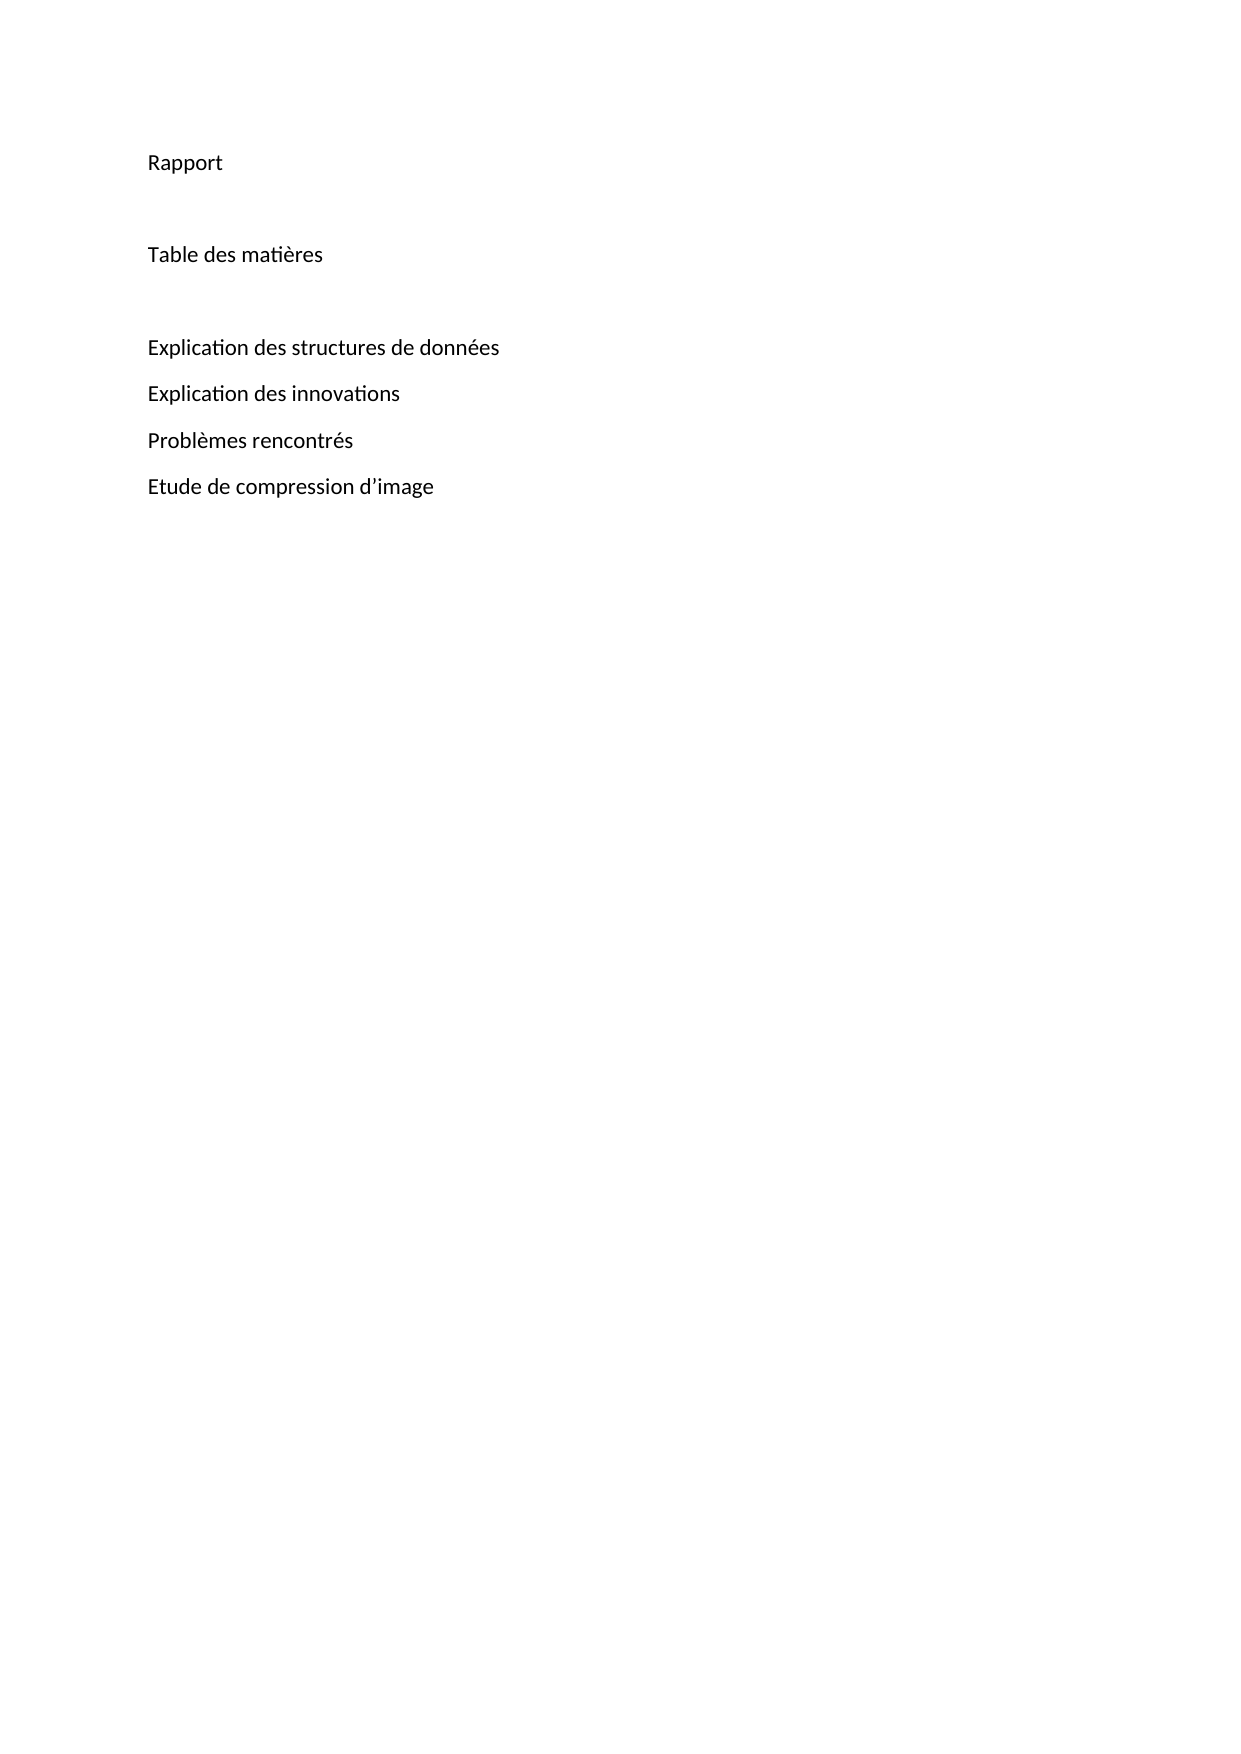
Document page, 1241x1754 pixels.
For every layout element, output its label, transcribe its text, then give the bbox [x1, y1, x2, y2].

text Explication des innovations [148, 379, 1093, 407]
text Table des matières [148, 240, 1093, 268]
text Explication des structures de données [148, 333, 1093, 361]
text Rapport [148, 148, 1093, 176]
text Problèmes rencontrés [148, 426, 1093, 454]
text Etude de compression d’image [148, 472, 1093, 500]
